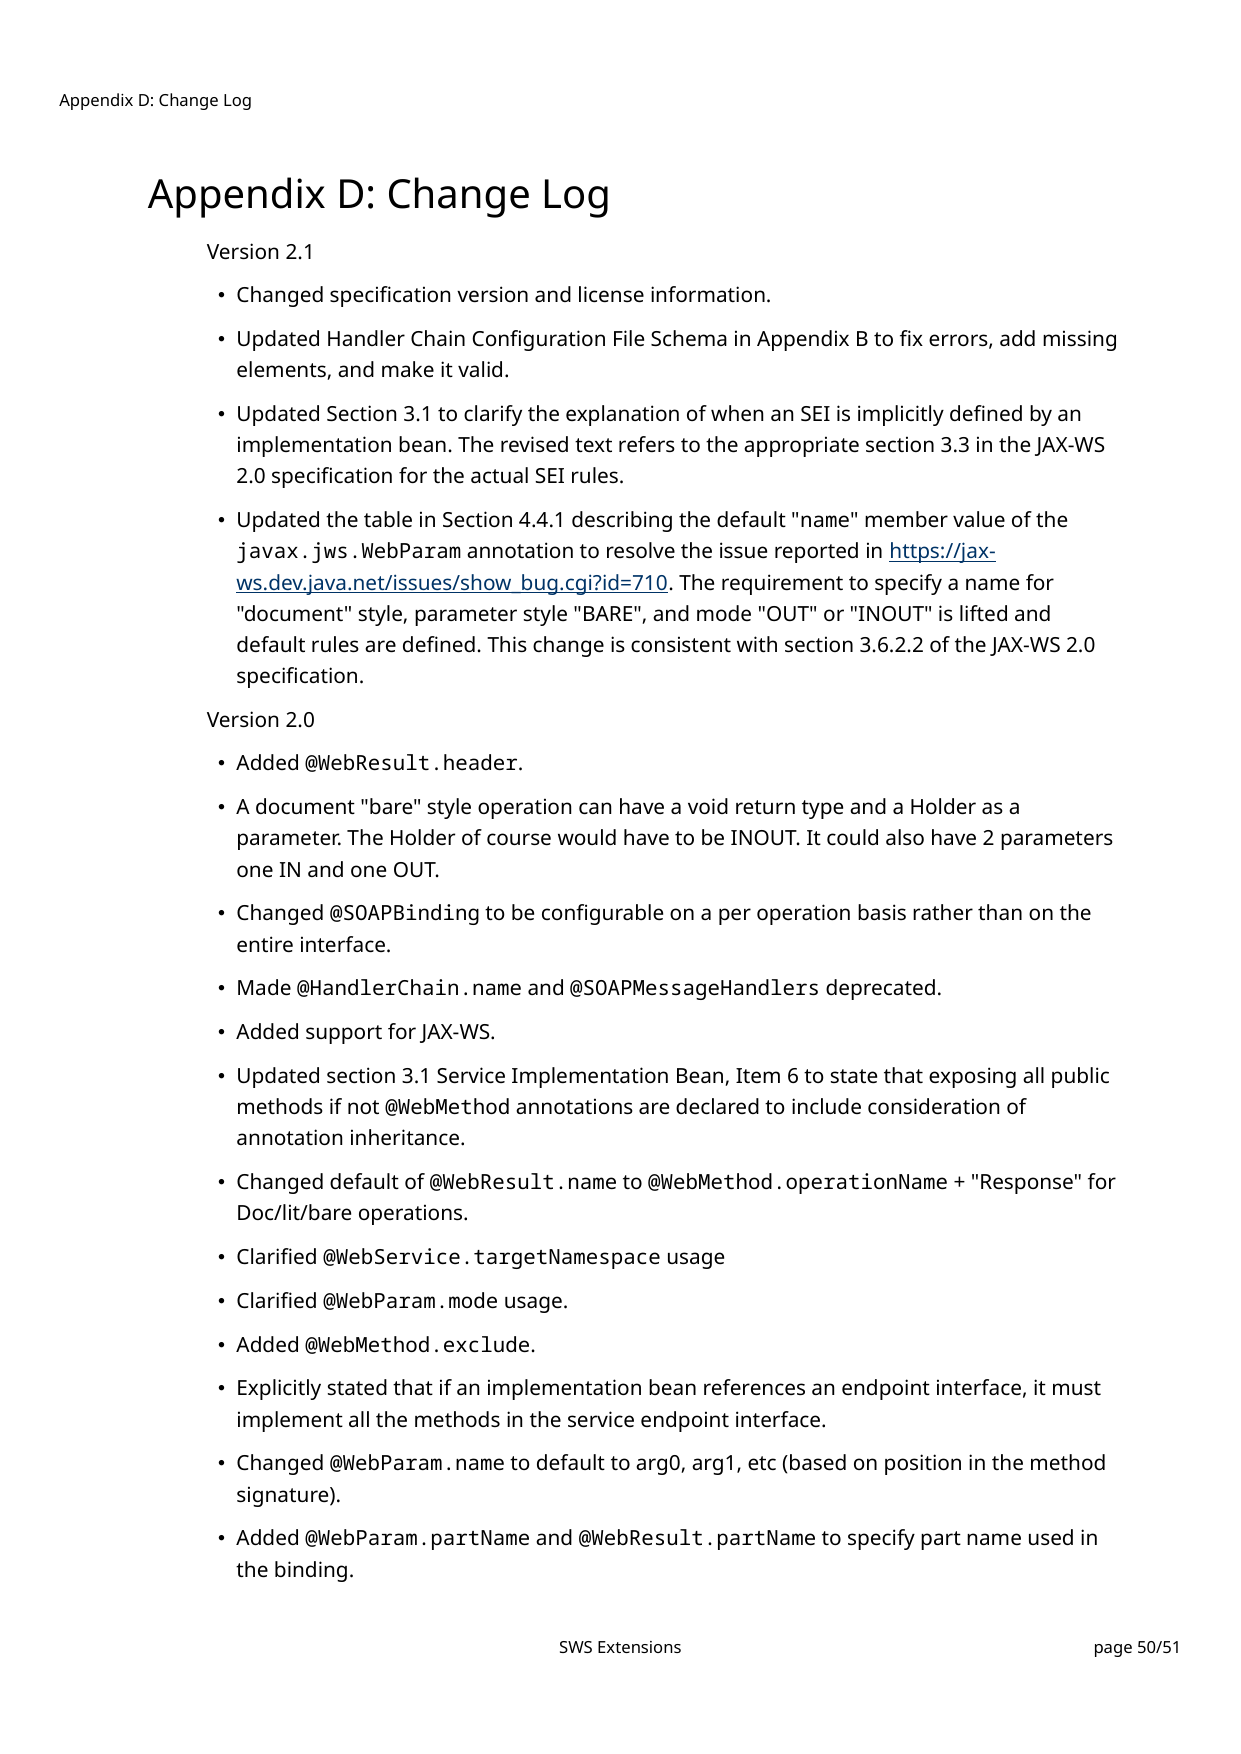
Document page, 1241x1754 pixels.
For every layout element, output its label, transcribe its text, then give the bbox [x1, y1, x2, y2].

list Added support for JAX-WS. [221, 1017, 1122, 1046]
list Updated the table in Section 4.4.1 describing the default "name" member value of the javax.jws.WebParam annotation to resolve the issue reported in https://jax-ws.dev.java.net/issues/show_bug.cgi?id=710. The requirement to specify a name for "document" style, parameter style "BARE", and mode "OUT" or "INOUT" is lifted and default rules are defined. This change is consistent with section 3.6.2.2 of the JAX-WS 2.0 specification. [221, 505, 1122, 690]
list Changed @WebParam.name to default to arg0, arg1, etc (based on position in the method signature). [221, 1448, 1122, 1508]
list Explicitly stated that if an implementation bean references an endpoint interface, it must implement all the methods in the service endpoint interface. [221, 1373, 1122, 1433]
list Clarified @WebParam.mode usage. [221, 1286, 1122, 1314]
list Made @HandlerChain.name and @SOAPMessageHandlers deprecated. [221, 973, 1122, 1002]
list Added @WebParam.partName and @WebResult.partName to specify part name used in the binding. [221, 1523, 1122, 1583]
subtitle Appendix D: Change Log [133, 165, 1181, 220]
list Clarified @WebService.targetNamespace usage [221, 1242, 1122, 1271]
list Added @WebResult.header. [221, 748, 1122, 777]
list Changed specification version and license information. [221, 280, 1122, 309]
text Version 2.1 [207, 237, 1122, 266]
list Updated Section 3.1 to clarify the explanation of when an SEI is implicitly defined by an implementation bean. The revised text refers to the appropriate section 3.3 in the JAX-WS 2.0 specification for the actual SEI rules. [221, 399, 1122, 490]
list Changed @SOAPBinding to be configurable on a per operation basis rather than on the entire interface. [221, 898, 1122, 958]
list Updated section 3.1 Service Implementation Bean, Item 6 to state that exposing all public methods if not @WebMethod annotations are declared to include consideration of annotation inheritance. [221, 1061, 1122, 1152]
list Updated Handler Chain Configuration File Schema in Appendix B to fix errors, add missing elements, and make it valid. [221, 324, 1122, 384]
list A document "bare" style operation can have a void return type and a Holder as a parameter. The Holder of course would have to be INOUT. It could also have 2 parameters one IN and one OUT. [221, 792, 1122, 883]
text Version 2.0 [207, 705, 1122, 734]
list Added @WebMethod.exclude. [221, 1330, 1122, 1358]
list Changed default of @WebResult.name to @WebMethod.operationName + "Response" for Doc/lit/bare operations. [221, 1167, 1122, 1227]
